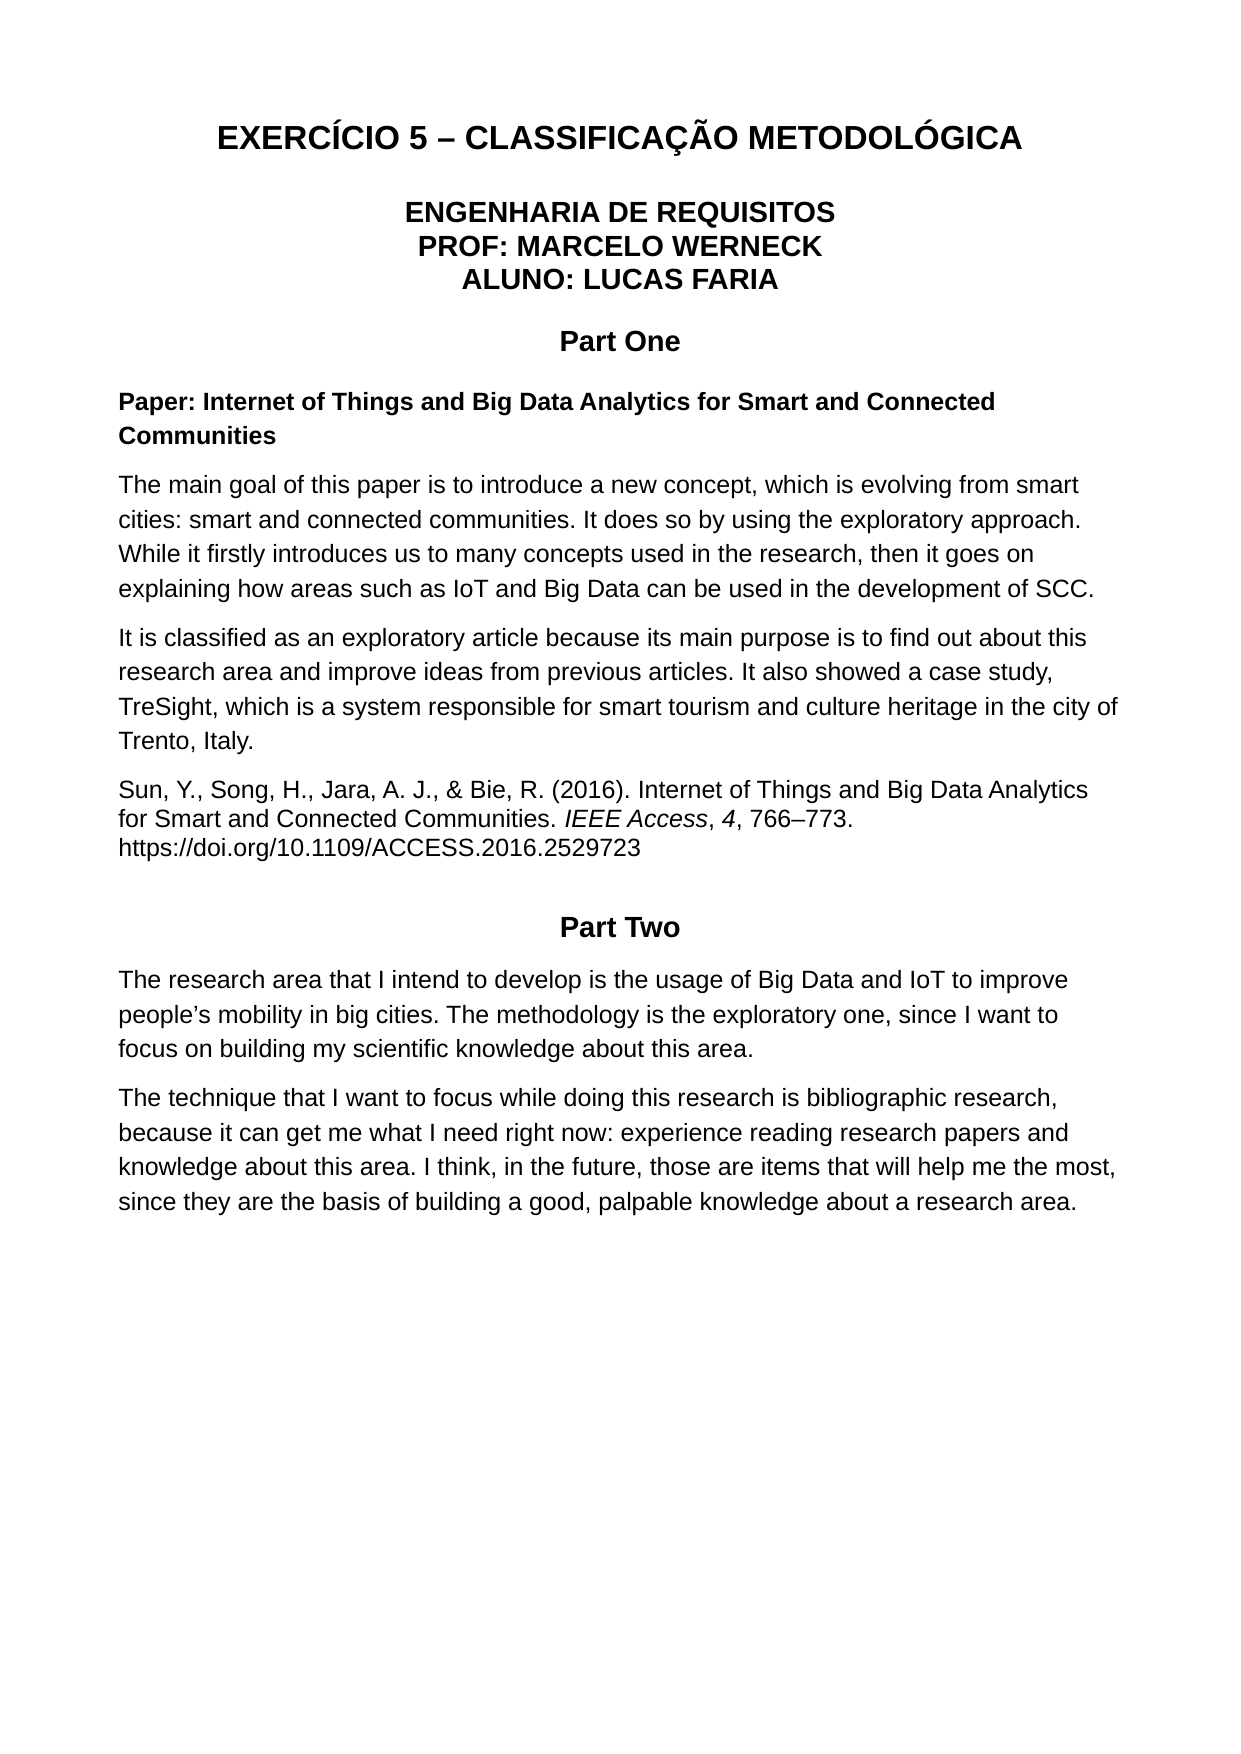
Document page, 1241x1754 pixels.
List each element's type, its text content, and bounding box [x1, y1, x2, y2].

text The research area that I intend to develop is the usage of Big Data and IoT to improve people’s mobility in big cities. The methodology is the exploratory one, since I want to focus on building my scientific knowledge about this area. [118, 965, 1122, 1063]
text The main goal of this paper is to introduce a new concept, which is evolving from smart cities: smart and connected communities. It does so by using the exploratory approach. While it firstly introduces us to many concepts used in the research, then it goes on explaining how areas such as IoT and Big Data can be used in the development of SCC. [118, 470, 1122, 602]
text ALUNO: LUCAS FARIA [118, 262, 1122, 296]
text ENGENHARIA DE REQUISITOS [118, 195, 1122, 228]
text Part Two [118, 911, 1122, 944]
text The technique that I want to focus while doing this research is bibliographic research, because it can get me what I need right now: experience reading research papers and knowledge about this area. I think, in the future, those are items that will help me the most, since they are the basis of building a good, palpable knowledge about a research area. [118, 1083, 1122, 1216]
text Part One [118, 324, 1122, 358]
text Sun, Y., Song, H., Jara, A. J., & Bie, R. (2016). Internet of Things and Big Data Analytics for Smart and Connected Communities. IEEE Access, 4, 766–773. https://doi.org/10.1109/ACCESS.2016.2529723 [118, 775, 1122, 861]
text Paper: Internet of Things and Big Data Analytics for Smart and Connected Communities [118, 387, 1122, 450]
text It is classified as an exploratory article because its main purpose is to find out about this research area and improve ideas from previous articles. It also showed a case study, TreSight, which is a system responsible for smart tourism and culture heritage in the city of Trento, Italy. [118, 623, 1122, 755]
text EXERCÍCIO 5 – CLASSIFICAÇÃO METODOLÓGICA [118, 118, 1122, 157]
text PROF: MARCELO WERNECK [118, 228, 1122, 262]
